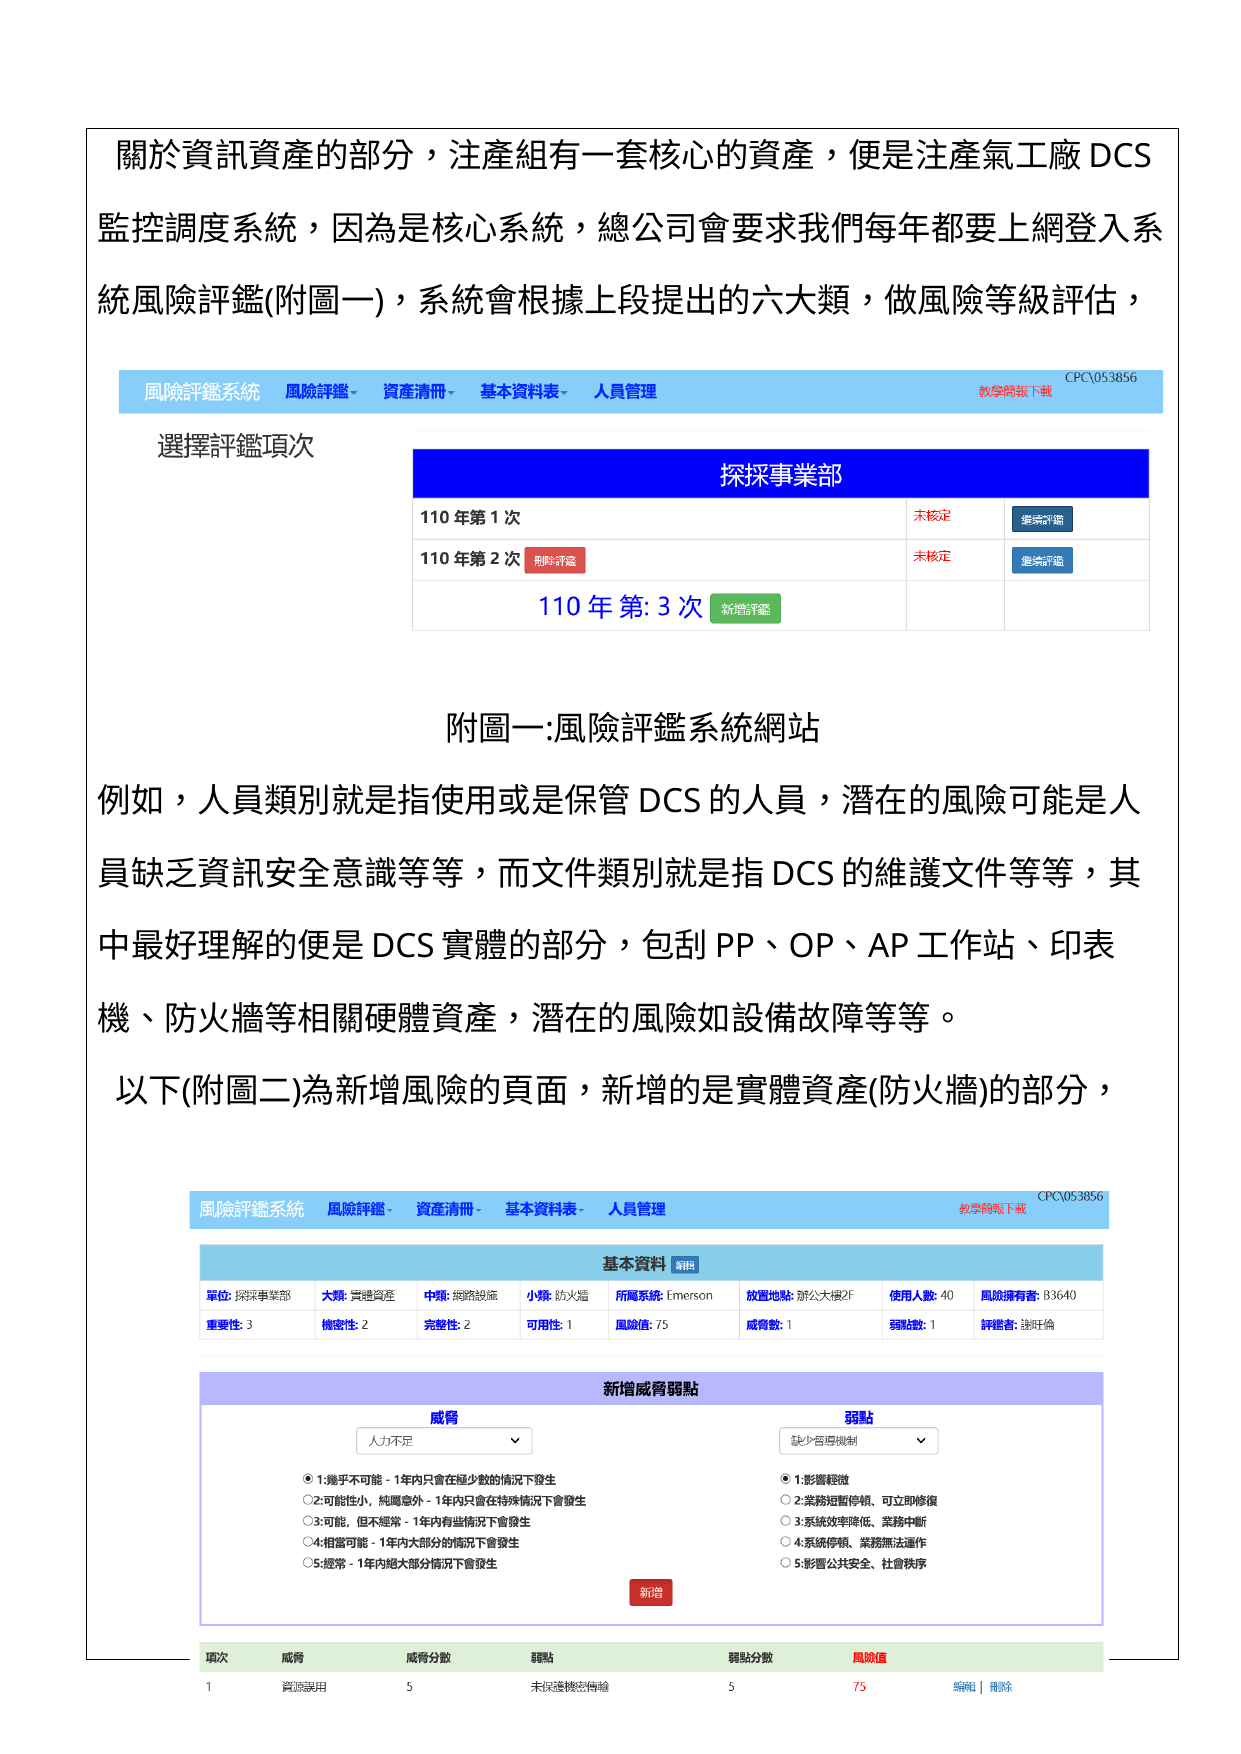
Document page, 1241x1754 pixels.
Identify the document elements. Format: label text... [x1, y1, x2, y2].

picture [118, 370, 1164, 654]
picture [189, 1191, 1110, 1712]
table_header 關於資訊資產的部分，注產組有一套核心的資產，便是注產氣工廠DCS監控調度系統，因為是核心系統，總公司會要求我們每年都要上網登入系統風險評鑑(附圖一)，系統會根據上段提出的六大類，做風險等級評估， 附圖一:風險評鑑系統網站 例如，人員類別就是指使用或是保管DCS的人員，潛在的風險可能是人員缺乏資訊安全意識等等，而文件類別就是指DCS的維護文件等等，其中最好理解的便是DCS實體的部分，包刮PP、OP、AP工作站、印表機、防火牆等相關硬體資產，潛在的風險如設備故障等等。 以下(附圖二)為新增風險的頁面，新增的是實體資產(防火牆)的部分， [87, 129, 1178, 1659]
